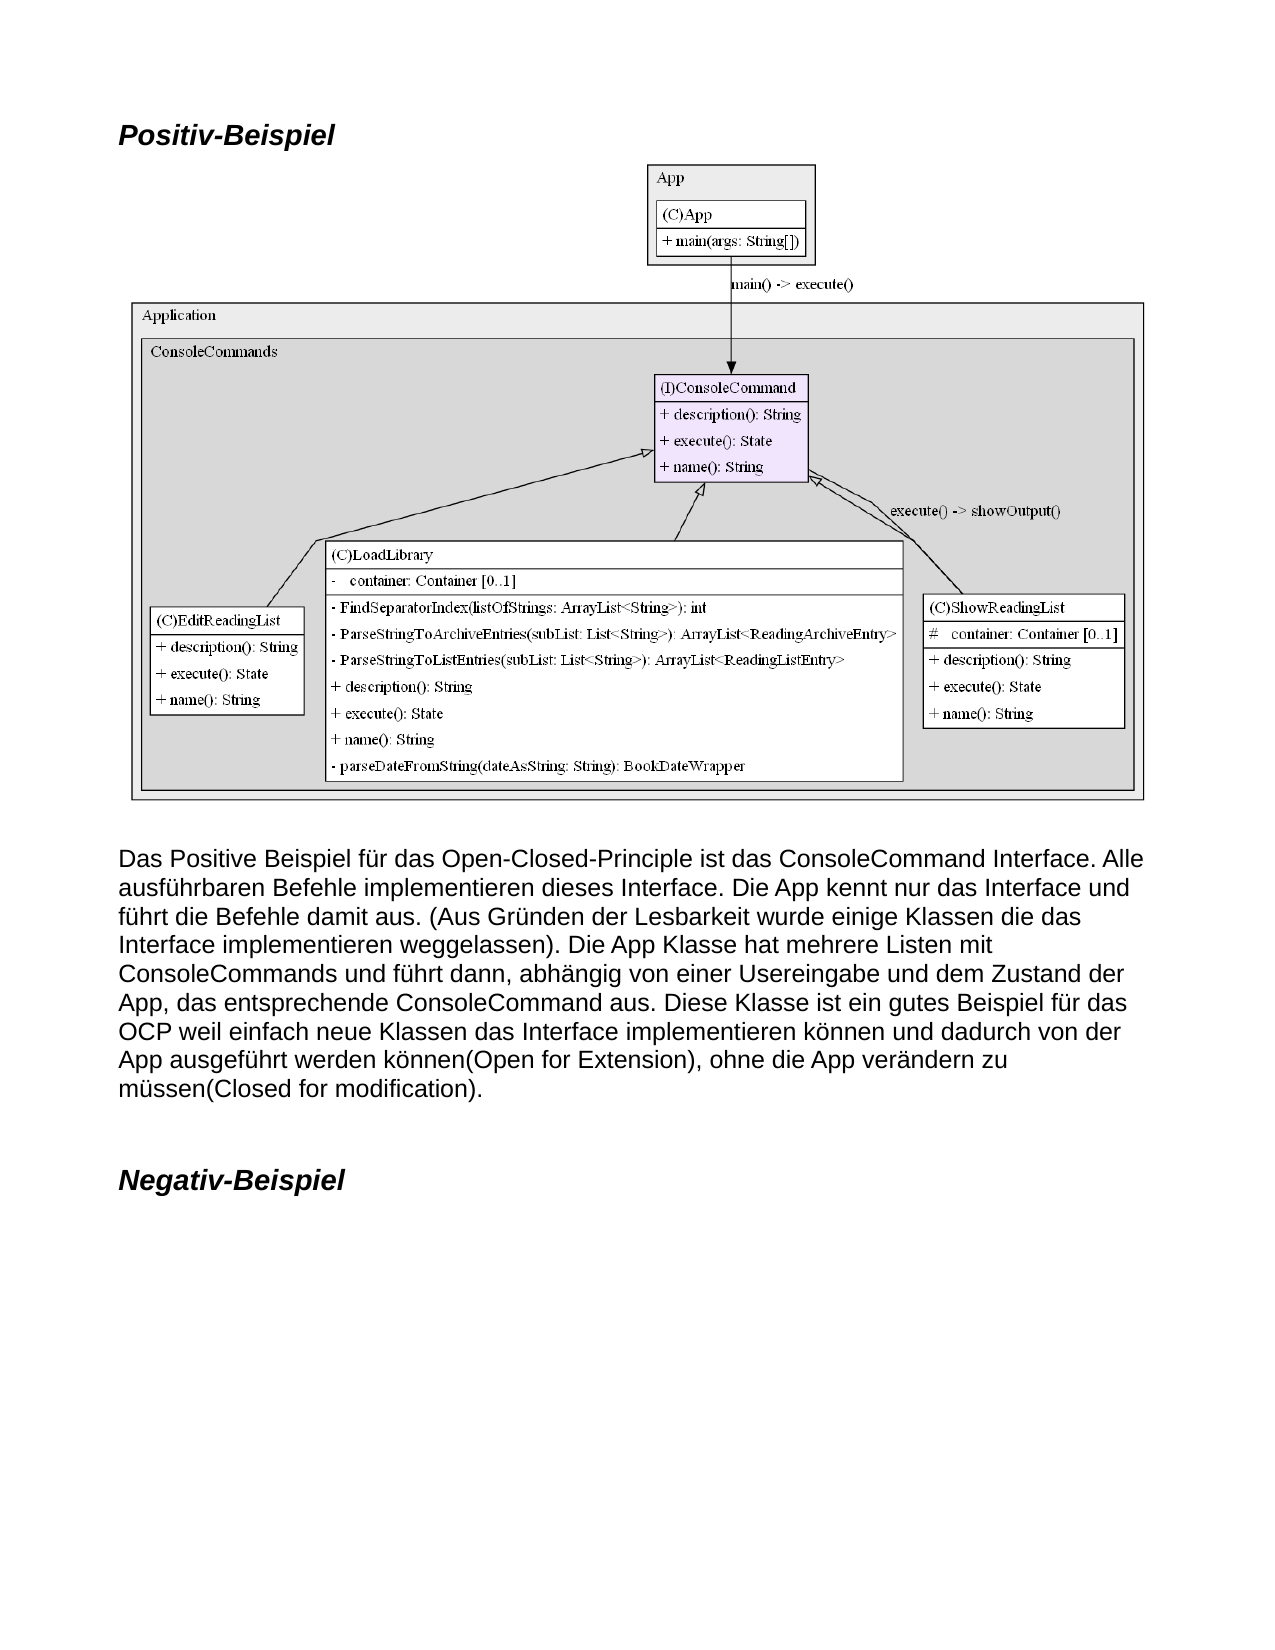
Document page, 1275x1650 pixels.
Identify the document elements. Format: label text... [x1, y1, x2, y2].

subtitle Negativ-Beispiel [118, 1163, 1157, 1196]
subtitle Positiv-Beispiel [118, 118, 1157, 151]
picture [118, 151, 1157, 813]
subtitle Das Positive Beispiel für das Open-Closed-Principle ist das ConsoleCommand Interface. Alle ausführbaren Befehle implementieren dieses Interface. Die App kennt nur das Interface und führt die Befehle damit aus. (Aus Gründen der Lesbarkeit wurde einige Klassen die das Interface implementieren weggelassen). Die App Klasse hat mehrere Listen mit ConsoleCommands und führt dann, abhängig von einer Usereingabe und dem Zustand der App, das entsprechende ConsoleCommand aus. Diese Klasse ist ein gutes Beispiel für das OCP weil einfach neue Klassen das Interface implementieren können und dadurch von der App ausgeführt werden können(Open for Extension), ohne die App verändern zu müssen(Closed for modification). [118, 844, 1157, 1103]
